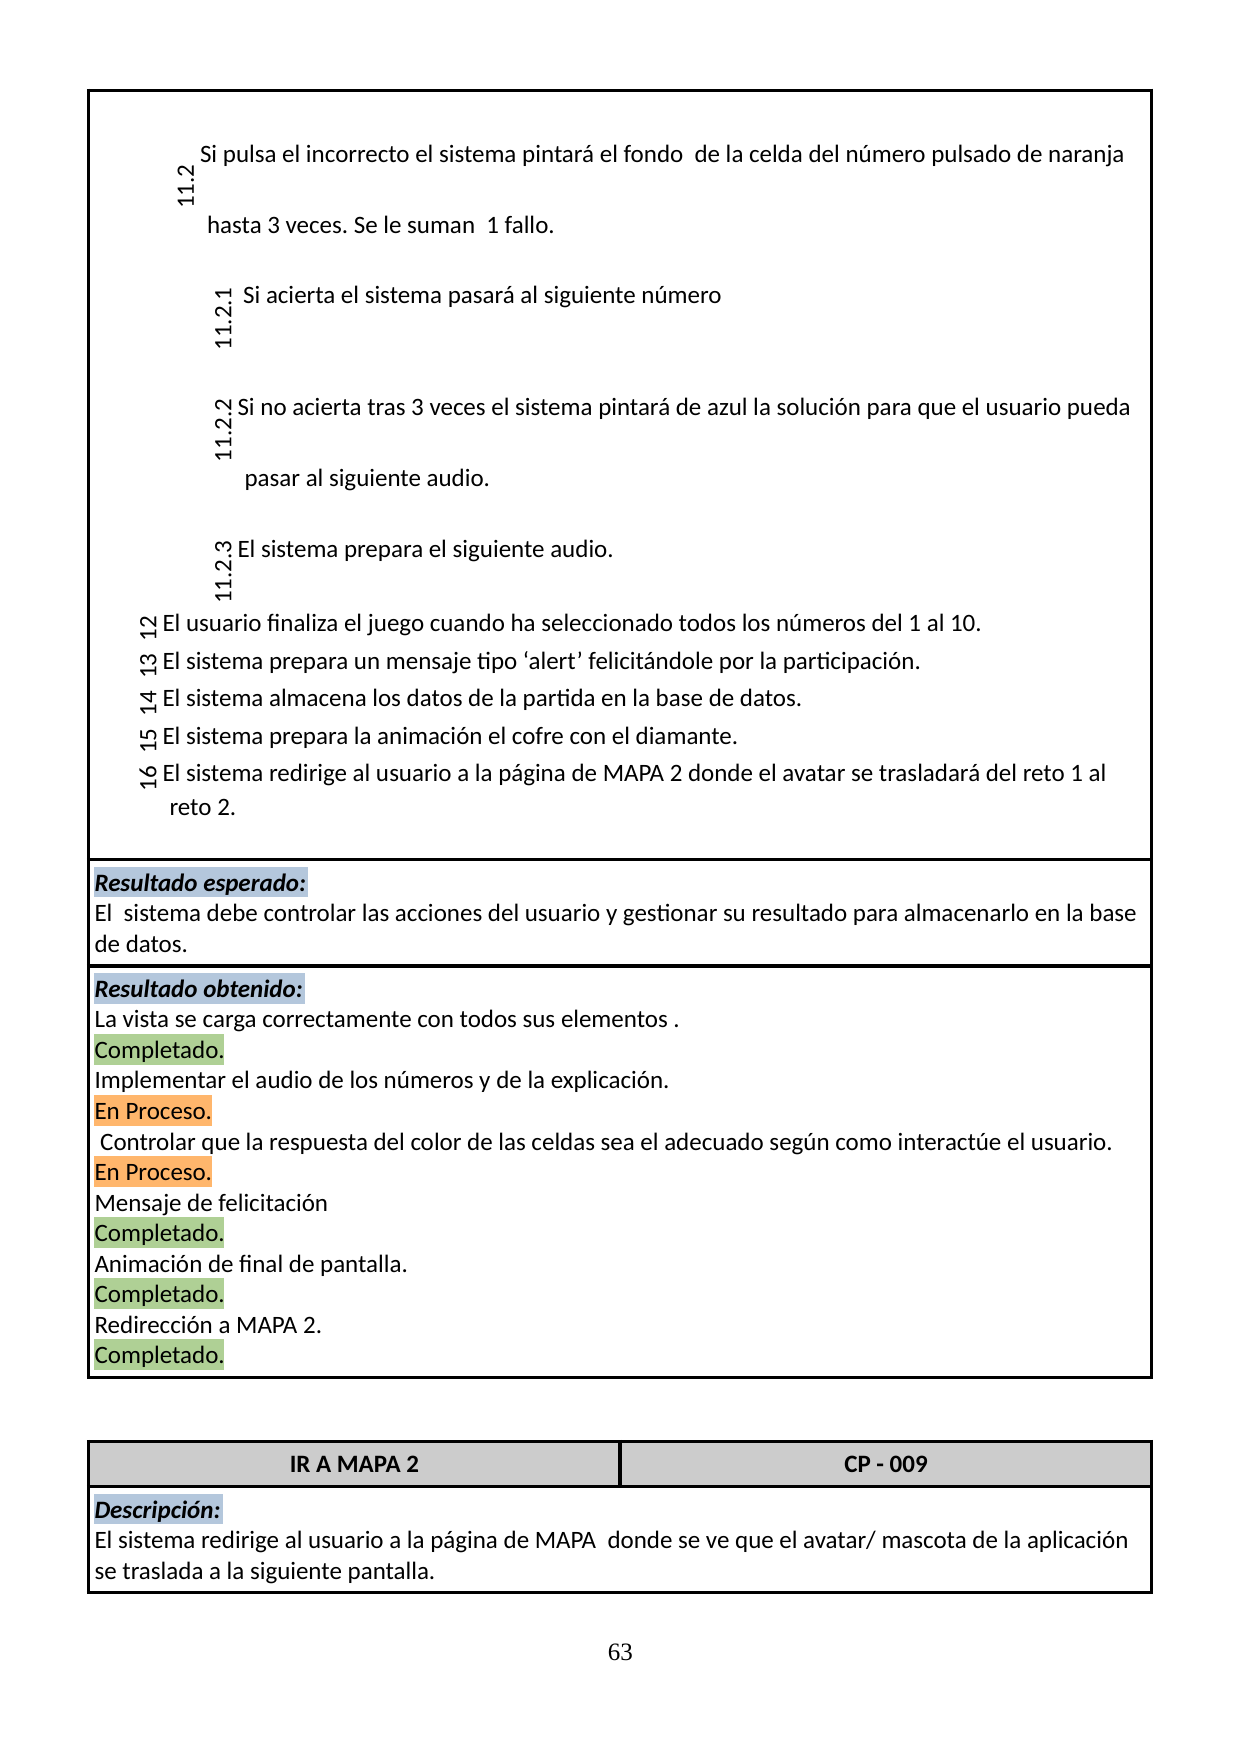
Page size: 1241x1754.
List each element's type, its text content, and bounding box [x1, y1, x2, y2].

table_header CP - 009 [622, 1443, 1150, 1485]
table_cell Resultado esperado: El sistema debe controlar las acciones del usuario y gestionar su resultado para almacenarlo en la base de datos. [90, 861, 1150, 964]
table_cell Resultado obtenido: La vista se carga correctamente con todos sus elementos . Completado. Implementar el audio de los números y de la explicación. En Proceso. Controlar que la respuesta del color de las celdas sea el adecuado según como interactúe el usuario. En Proceso. Mensaje de felicitación Completado. Animación de final de pantalla. Completado. Redirección a MAPA 2. Completado. [90, 968, 1150, 1376]
table_cell Pasos: El tutor inicia la sesión satisfactoriamente. Se le redirige al menú alumno donde se le muestran las opciones de actividad que tiene. Pulsa el botón con el icono de una flecha contenida en una forma de color verde con el nombre de” Jugar”. Se le redirige la página “Presentación” El usuario pulsa el botón para iniciar la partida llevándole a la página de “presentación del Mundo 1”. El usuario pulsa el botón de “inicio”. El sistema le redirige la página “Mapa 1” donde se muestra que el avatar se desplaza al primer/siguiente reto mientras se lanza un audio notificando el destino. Los casos en los que un reto se haya jugado el avatar se desplazaría de la posición actual al reto siguiente . El sistema despliega el primer reto del Mundo . El usuario tiene la opción de pulsar el botón del audio para escuchar la explicación del reto. El usuario pulsa el icono en forma de una “ X pirata” para escuchar los audios de los números del 1 al 10. Al escuchar un número el usuario debe buscarlo en la tabla situada en la parte inferior de la pantalla y pulsarlo Si pulsa el número escuchado el icono de la ‘X’ pasará a ser un tick verde El sistema preparará el audio del siguiente número. Se le cuenta 1 acierto. Si pulsa el incorrecto el sistema pintará el fondo de la celda del número pulsado de naranja hasta 3 veces. Se le suman 1 fallo. Si acierta el sistema pasará al siguiente número Si no acierta tras 3 veces el sistema pintará de azul la solución para que el usuario pueda pasar al siguiente audio. El sistema prepara el siguiente audio. El usuario finaliza el juego cuando ha seleccionado todos los números del 1 al 10. El sistema prepara un mensaje tipo ‘alert’ felicitándole por la participación. El sistema almacena los datos de la partida en la base de datos. El sistema prepara la animación el cofre con el diamante. El sistema redirige al usuario a la página de MAPA 2 donde el avatar se trasladará del reto 1 al reto 2. [90, 92, 1150, 858]
table_cell Descripción: El sistema redirige al usuario a la página de MAPA donde se ve que el avatar/ mascota de la aplicación se traslada a la siguiente pantalla. [90, 1488, 1150, 1591]
table_header IR A MAPA 2 [90, 1443, 618, 1485]
